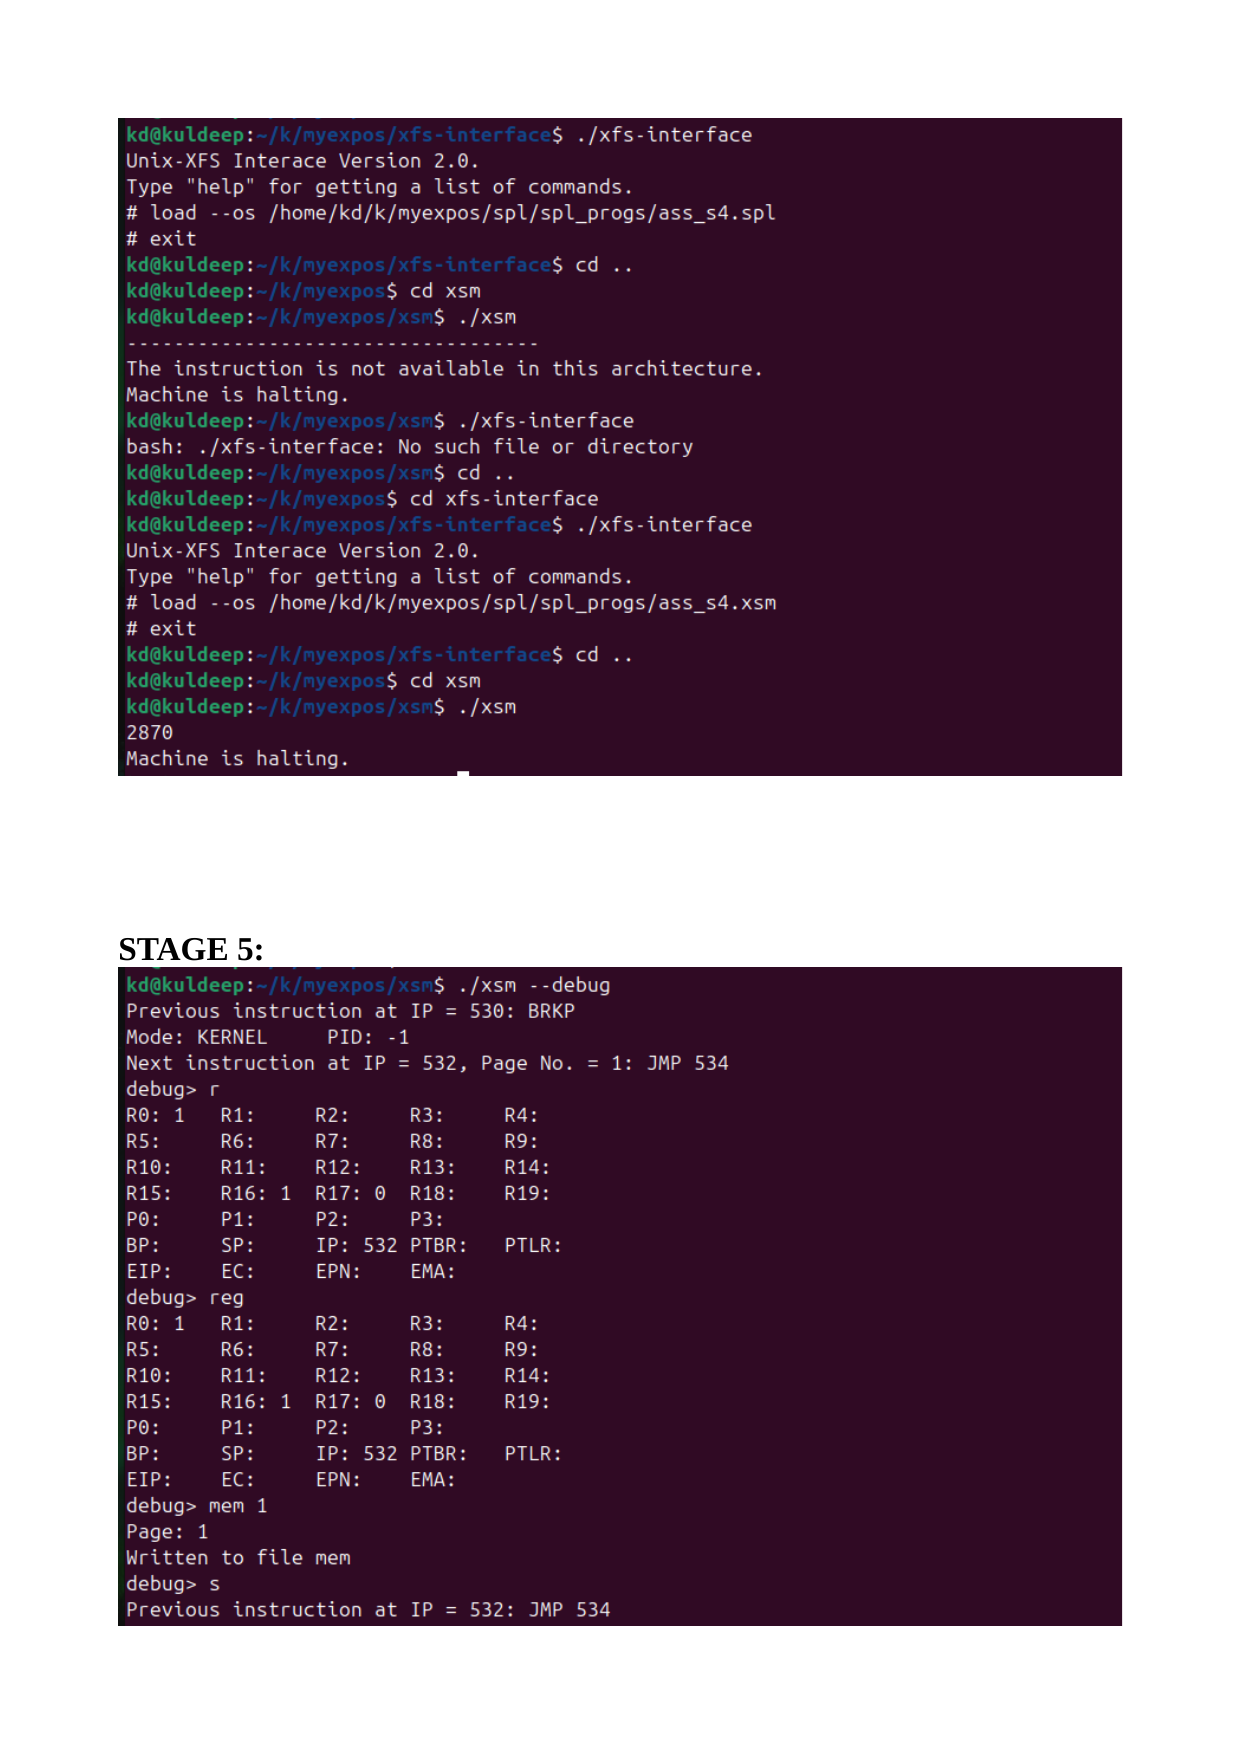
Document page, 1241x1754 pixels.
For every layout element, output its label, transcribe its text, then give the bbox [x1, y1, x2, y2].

picture [118, 118, 1123, 776]
picture [118, 967, 1123, 1626]
text STAGE 5: [118, 929, 1122, 967]
